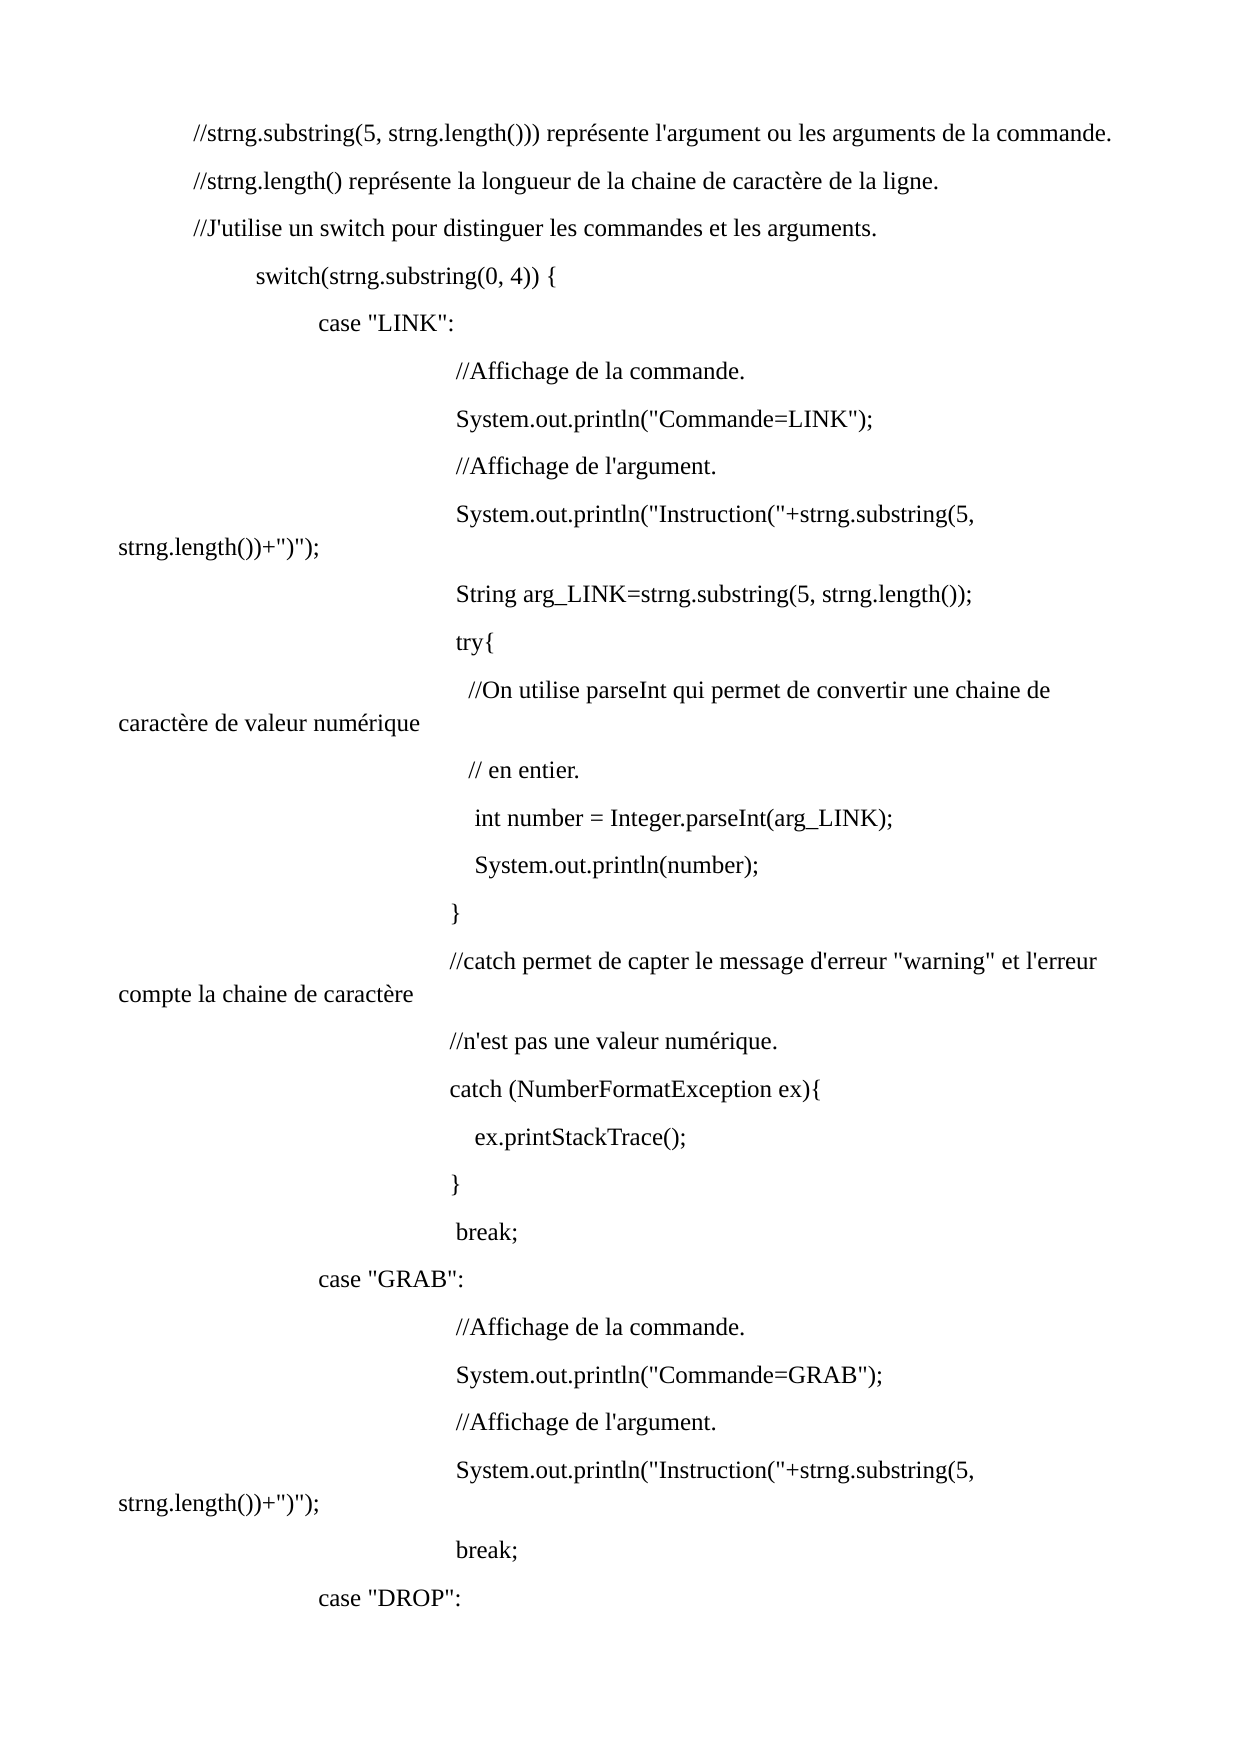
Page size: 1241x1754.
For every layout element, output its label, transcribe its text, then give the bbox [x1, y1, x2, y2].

text //Affichage de la commande. [118, 1312, 1122, 1341]
text case "GRAB": [118, 1264, 1122, 1293]
text //strng.substring(5, strng.length())) représente l'argument ou les arguments de la commande. [118, 118, 1122, 147]
text String arg_LINK=strng.substring(5, strng.length()); [118, 579, 1122, 608]
text //Affichage de l'argument. [118, 451, 1122, 480]
text //J'utilise un switch pour distinguer les commandes et les arguments. [118, 213, 1122, 242]
text System.out.println("Instruction("+strng.substring(5, strng.length())+")"); [118, 1455, 1122, 1517]
text System.out.println(number); [118, 851, 1122, 879]
text break; [118, 1536, 1122, 1564]
text // en entier. [118, 755, 1122, 784]
text //Affichage de l'argument. [118, 1407, 1122, 1436]
text catch (NumberFormatException ex){ [118, 1074, 1122, 1103]
text case "DROP": [118, 1583, 1122, 1612]
text case "LINK": [118, 308, 1122, 337]
text //n'est pas une valeur numérique. [118, 1026, 1122, 1055]
text System.out.println("Instruction("+strng.substring(5, strng.length())+")"); [118, 499, 1122, 561]
text } [118, 898, 1122, 927]
text break; [118, 1217, 1122, 1246]
text System.out.println("Commande=LINK"); [118, 404, 1122, 432]
text //strng.length() représente la longueur de la chaine de caractère de la ligne. [118, 166, 1122, 194]
text System.out.println("Commande=GRAB"); [118, 1360, 1122, 1388]
text try{ [118, 627, 1122, 656]
text //catch permet de capter le message d'erreur "warning" et l'erreur compte la chaine de caractère [118, 946, 1122, 1008]
text } [118, 1169, 1122, 1198]
text int number = Integer.parseInt(arg_LINK); [118, 803, 1122, 832]
text switch(strng.substring(0, 4)) { [118, 261, 1122, 290]
text //Affichage de la commande. [118, 356, 1122, 385]
text //On utilise parseInt qui permet de convertir une chaine de caractère de valeur numérique [118, 675, 1122, 737]
text ex.printStackTrace(); [118, 1122, 1122, 1150]
